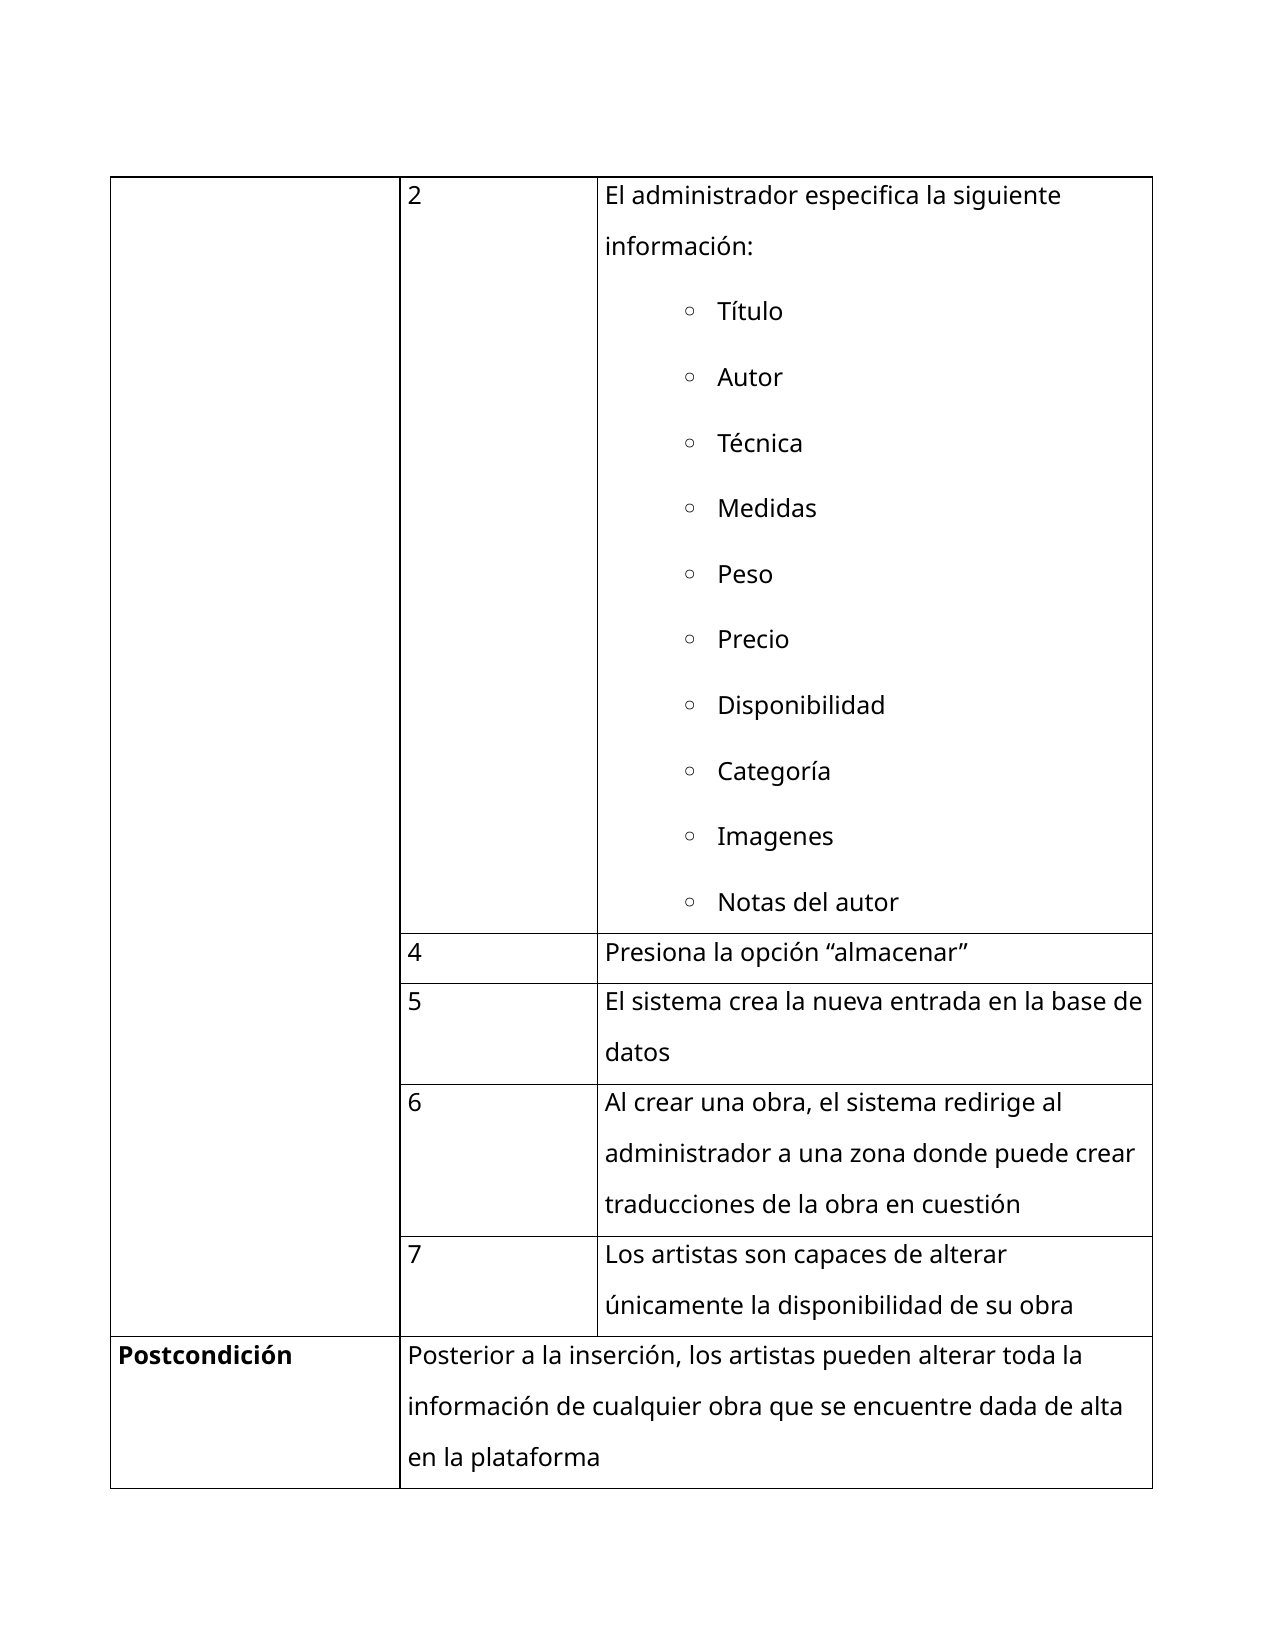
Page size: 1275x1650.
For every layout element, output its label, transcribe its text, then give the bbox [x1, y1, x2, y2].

table_cell Presiona la opción “almacenar” [598, 934, 1152, 983]
table_cell Posterior a la inserción, los artistas pueden alterar toda la información de cualquier obra que se encuentre dada de alta en la plataforma [401, 1337, 1152, 1488]
table_cell 7 [401, 1237, 597, 1336]
table_cell 4 [401, 934, 597, 983]
table_cell Los artistas son capaces de alterar únicamente la disponibilidad de su obra [598, 1237, 1152, 1336]
table_cell El administrador especifica la siguiente información: Título Autor Técnica Medidas Peso Precio Disponibilidad Categoría Imagenes Notas del autor [598, 178, 1152, 933]
table_cell 2 [401, 178, 597, 933]
table_cell [111, 178, 399, 1336]
table_cell Al crear una obra, el sistema redirige al administrador a una zona donde puede crear traducciones de la obra en cuestión [598, 1085, 1152, 1236]
table_cell 6 [401, 1085, 597, 1236]
table_cell 5 [401, 984, 597, 1084]
table_cell El sistema crea la nueva entrada en la base de datos [598, 984, 1152, 1084]
table_cell Postcondición [111, 1337, 399, 1488]
